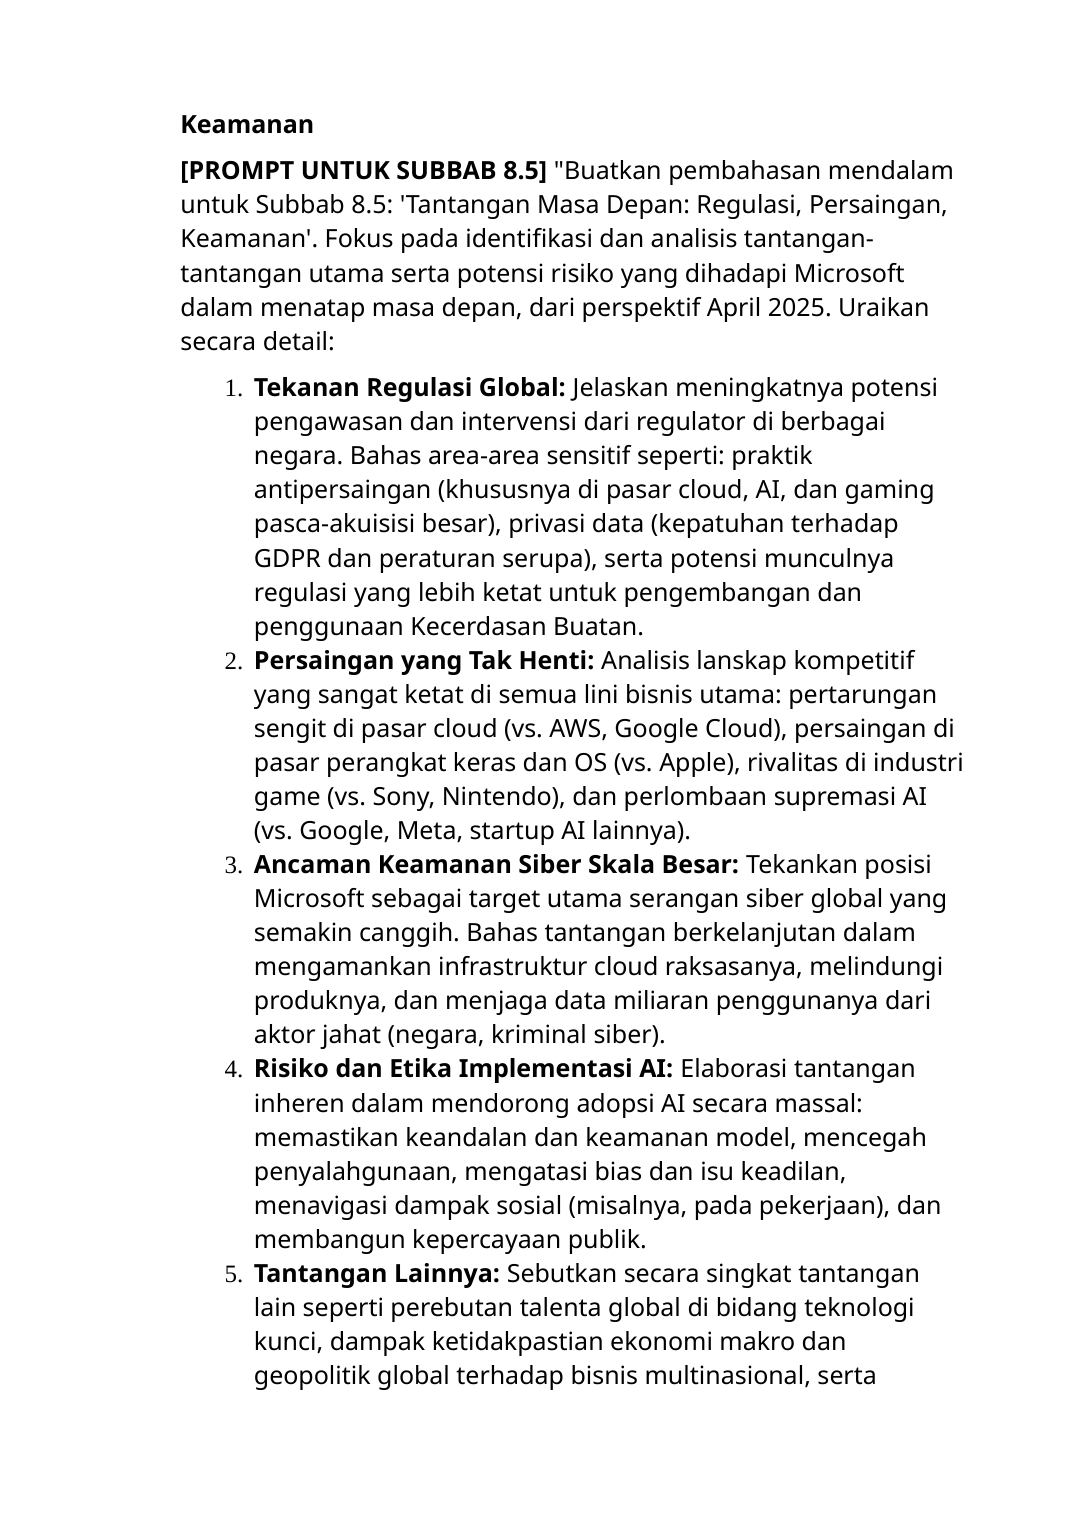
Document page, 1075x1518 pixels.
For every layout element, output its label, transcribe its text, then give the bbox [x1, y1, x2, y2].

list Persaingan yang Tak Henti: Analisis lanskap kompetitif yang sangat ketat di semua lini bisnis utama: pertarungan sengit di pasar cloud (vs. AWS, Google Cloud), persaingan di pasar perangkat keras dan OS (vs. Apple), rivalitas di industri game (vs. Sony, Nintendo), dan perlombaan supremasi AI (vs. Google, Meta, startup AI lainnya). [224, 642, 968, 847]
list Tantangan Lainnya: Sebutkan secara singkat tantangan lain seperti perebutan talenta global di bidang teknologi kunci, dampak ketidakpastian ekonomi makro dan geopolitik global terhadap bisnis multinasional, serta [224, 1256, 968, 1392]
list Ancaman Keamanan Siber Skala Besar: Tekankan posisi Microsoft sebagai target utama serangan siber global yang semakin canggih. Bahas tantangan berkelanjutan dalam mengamankan infrastruktur cloud raksasanya, melindungi produknya, dan menjaga data miliaran penggunanya dari aktor jahat (negara, kriminal siber). [224, 847, 968, 1051]
list [PROMPT UNTUK SUBBAB 8.5] "Buatkan pembahasan mendalam untuk Subbab 8.5: 'Tantangan Masa Depan: Regulasi, Persaingan, Keamanan'. Fokus pada identifikasi dan analisis tantangan-tantangan utama serta potensi risiko yang dihadapi Microsoft dalam menatap masa depan, dari perspektif April 2025. Uraikan secara detail: [151, 153, 968, 357]
list Tekanan Regulasi Global: Jelaskan meningkatnya potensi pengawasan dan intervensi dari regulator di berbagai negara. Bahas area-area sensitif seperti: praktik antipersaingan (khususnya di pasar cloud, AI, dan gaming pasca-akuisisi besar), privasi data (kepatuhan terhadap GDPR dan peraturan serupa), serta potensi munculnya regulasi yang lebih ketat untuk pengembangan dan penggunaan Kecerdasan Buatan. [224, 370, 968, 642]
list Keamanan [151, 106, 968, 141]
list Risiko dan Etika Implementasi AI: Elaborasi tantangan inheren dalam mendorong adopsi AI secara massal: memastikan keandalan dan keamanan model, mencegah penyalahgunaan, mengatasi bias dan isu keadilan, menavigasi dampak sosial (misalnya, pada pekerjaan), dan membangun kepercayaan publik. [224, 1051, 968, 1256]
